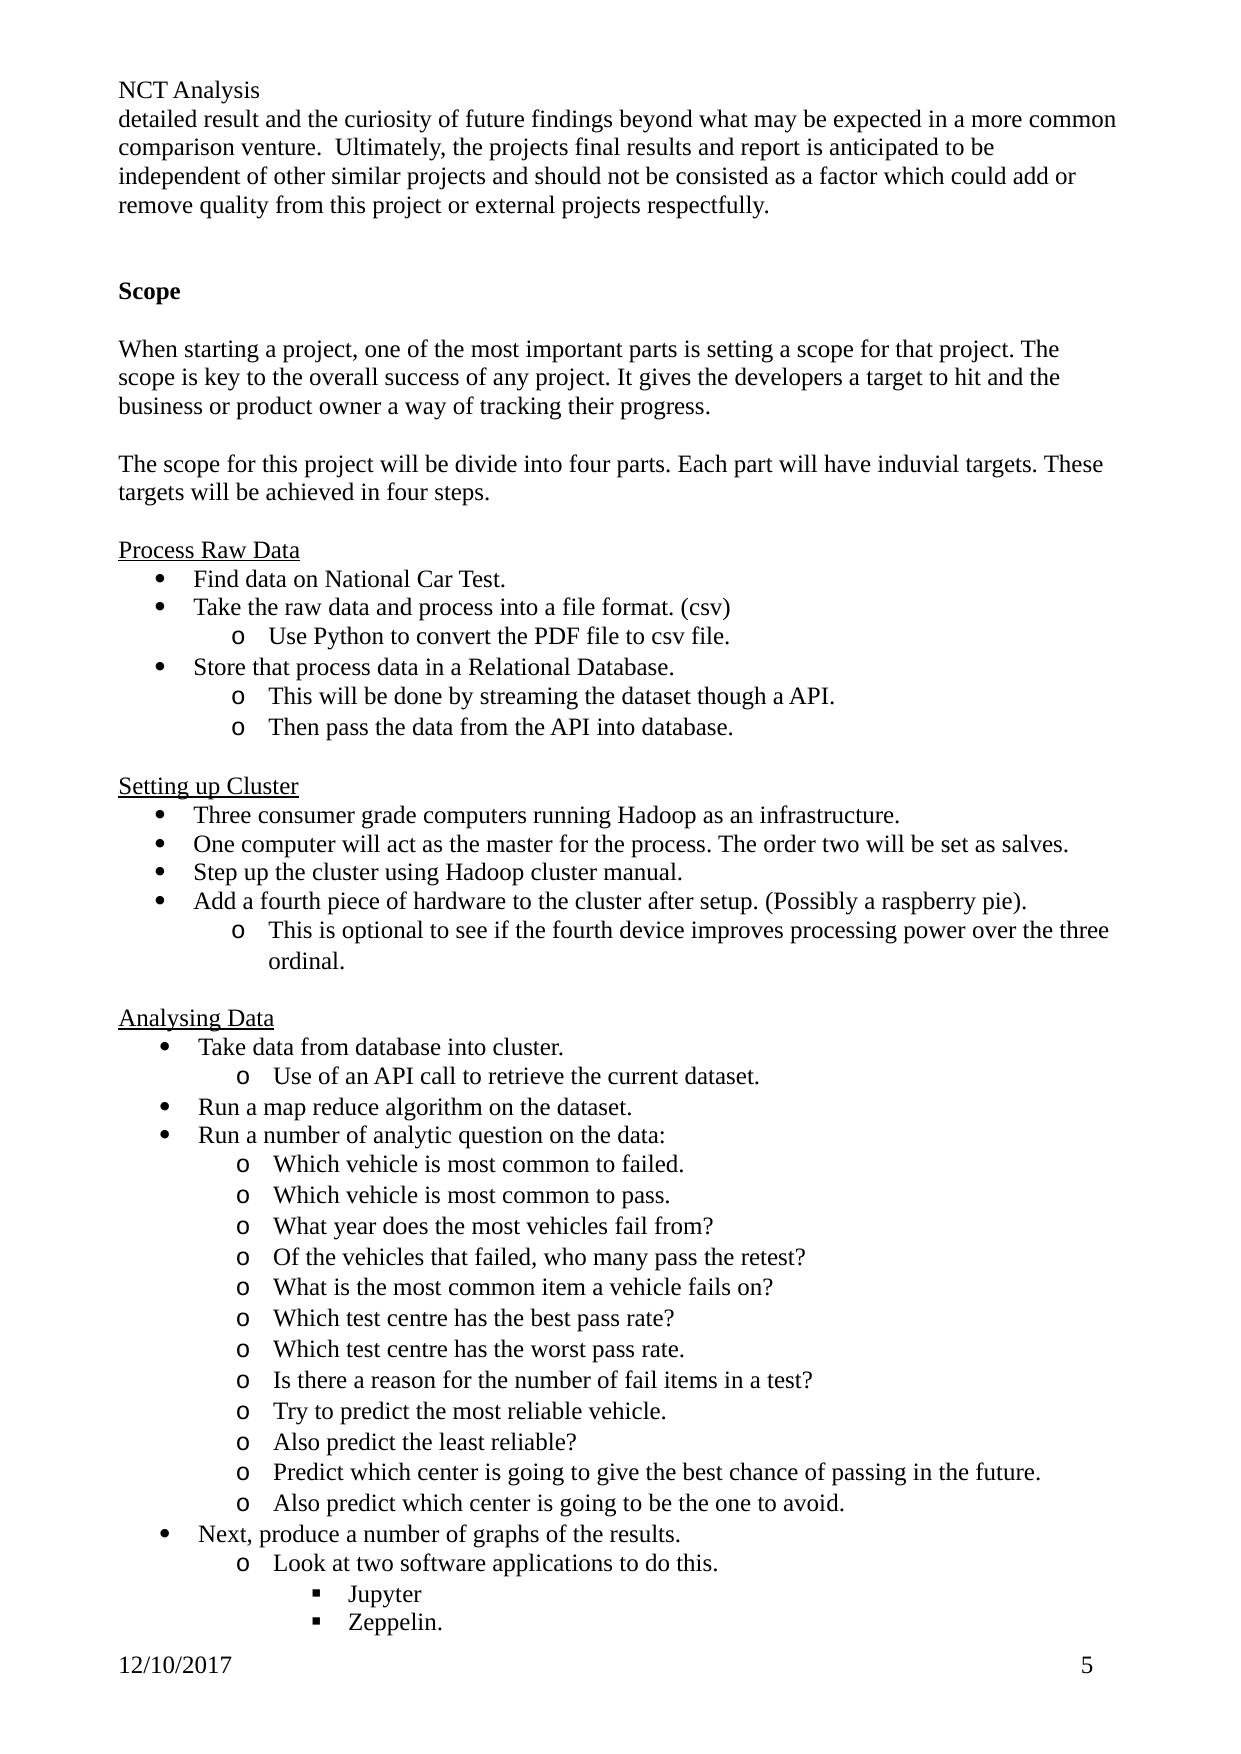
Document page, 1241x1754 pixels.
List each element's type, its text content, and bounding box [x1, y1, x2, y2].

list Then pass the data from the API into database. [231, 712, 1122, 742]
list Take data from database into cluster. [160, 1032, 1122, 1061]
list Run a number of analytic question on the data: [160, 1120, 1122, 1149]
list One computer will act as the master for the process. The order two will be set as salves. [156, 829, 1122, 857]
list Also predict the least reliable? [235, 1427, 1122, 1457]
text The scope for this project will be divide into four parts. Each part will have induvial targets. These targets will be achieved in four steps. [118, 449, 1122, 506]
list Three consumer grade computers running Hadoop as an infrastructure. [156, 800, 1122, 829]
text When starting a project, one of the most important parts is setting a scope for that project. The scope is key to the overall success of any project. It gives the developers a target to hit and the business or product owner a way of tracking their progress. [118, 334, 1122, 420]
text Process Raw Data [118, 535, 1122, 564]
list Jupyter [310, 1579, 1122, 1607]
list Next, produce a number of graphs of the results. [160, 1519, 1122, 1548]
list Use of an API call to retrieve the current dataset. [235, 1061, 1122, 1092]
text Setting up Cluster [118, 771, 1122, 800]
list Try to predict the most reliable vehicle. [235, 1396, 1122, 1427]
list Predict which center is going to give the best chance of passing in the future. [235, 1457, 1122, 1488]
text Scope [118, 276, 1122, 305]
list This is optional to see if the fourth device improves processing power over the three ordinal. [231, 915, 1122, 974]
list What year does the most vehicles fail from? [235, 1211, 1122, 1242]
list Which vehicle is most common to failed. [235, 1149, 1122, 1180]
list Look at two software applications to do this. [235, 1548, 1122, 1579]
text detailed result and the curiosity of future findings beyond what may be expected in a more common comparison venture. Ultimately, the projects final results and report is anticipated to be independent of other similar projects and should not be consisted as a factor which could add or remove quality from this project or external projects respectfully. [118, 104, 1122, 219]
list Store that process data in a Relational Database. [156, 652, 1122, 681]
list Zeppelin. [310, 1607, 1122, 1636]
list Of the vehicles that failed, who many pass the retest? [235, 1242, 1122, 1272]
list What is the most common item a vehicle fails on? [235, 1272, 1122, 1303]
list Find data on National Car Test. [156, 564, 1122, 592]
list Which vehicle is most common to pass. [235, 1180, 1122, 1211]
list Is there a reason for the number of fail items in a test? [235, 1365, 1122, 1396]
list Step up the cluster using Hadoop cluster manual. [156, 857, 1122, 886]
list Run a map reduce algorithm on the dataset. [160, 1092, 1122, 1120]
list Which test centre has the worst pass rate. [235, 1334, 1122, 1365]
list Add a fourth piece of hardware to the cluster after setup. (Possibly a raspberry pie). [156, 886, 1122, 915]
list This will be done by streaming the dataset though a API. [231, 681, 1122, 712]
text Analysing Data [118, 1003, 1122, 1032]
list Which test centre has the best pass rate? [235, 1303, 1122, 1334]
list Take the raw data and process into a file format. (csv) [156, 592, 1122, 621]
list Also predict which center is going to be the one to avoid. [235, 1488, 1122, 1519]
list Use Python to convert the PDF file to csv file. [231, 621, 1122, 652]
